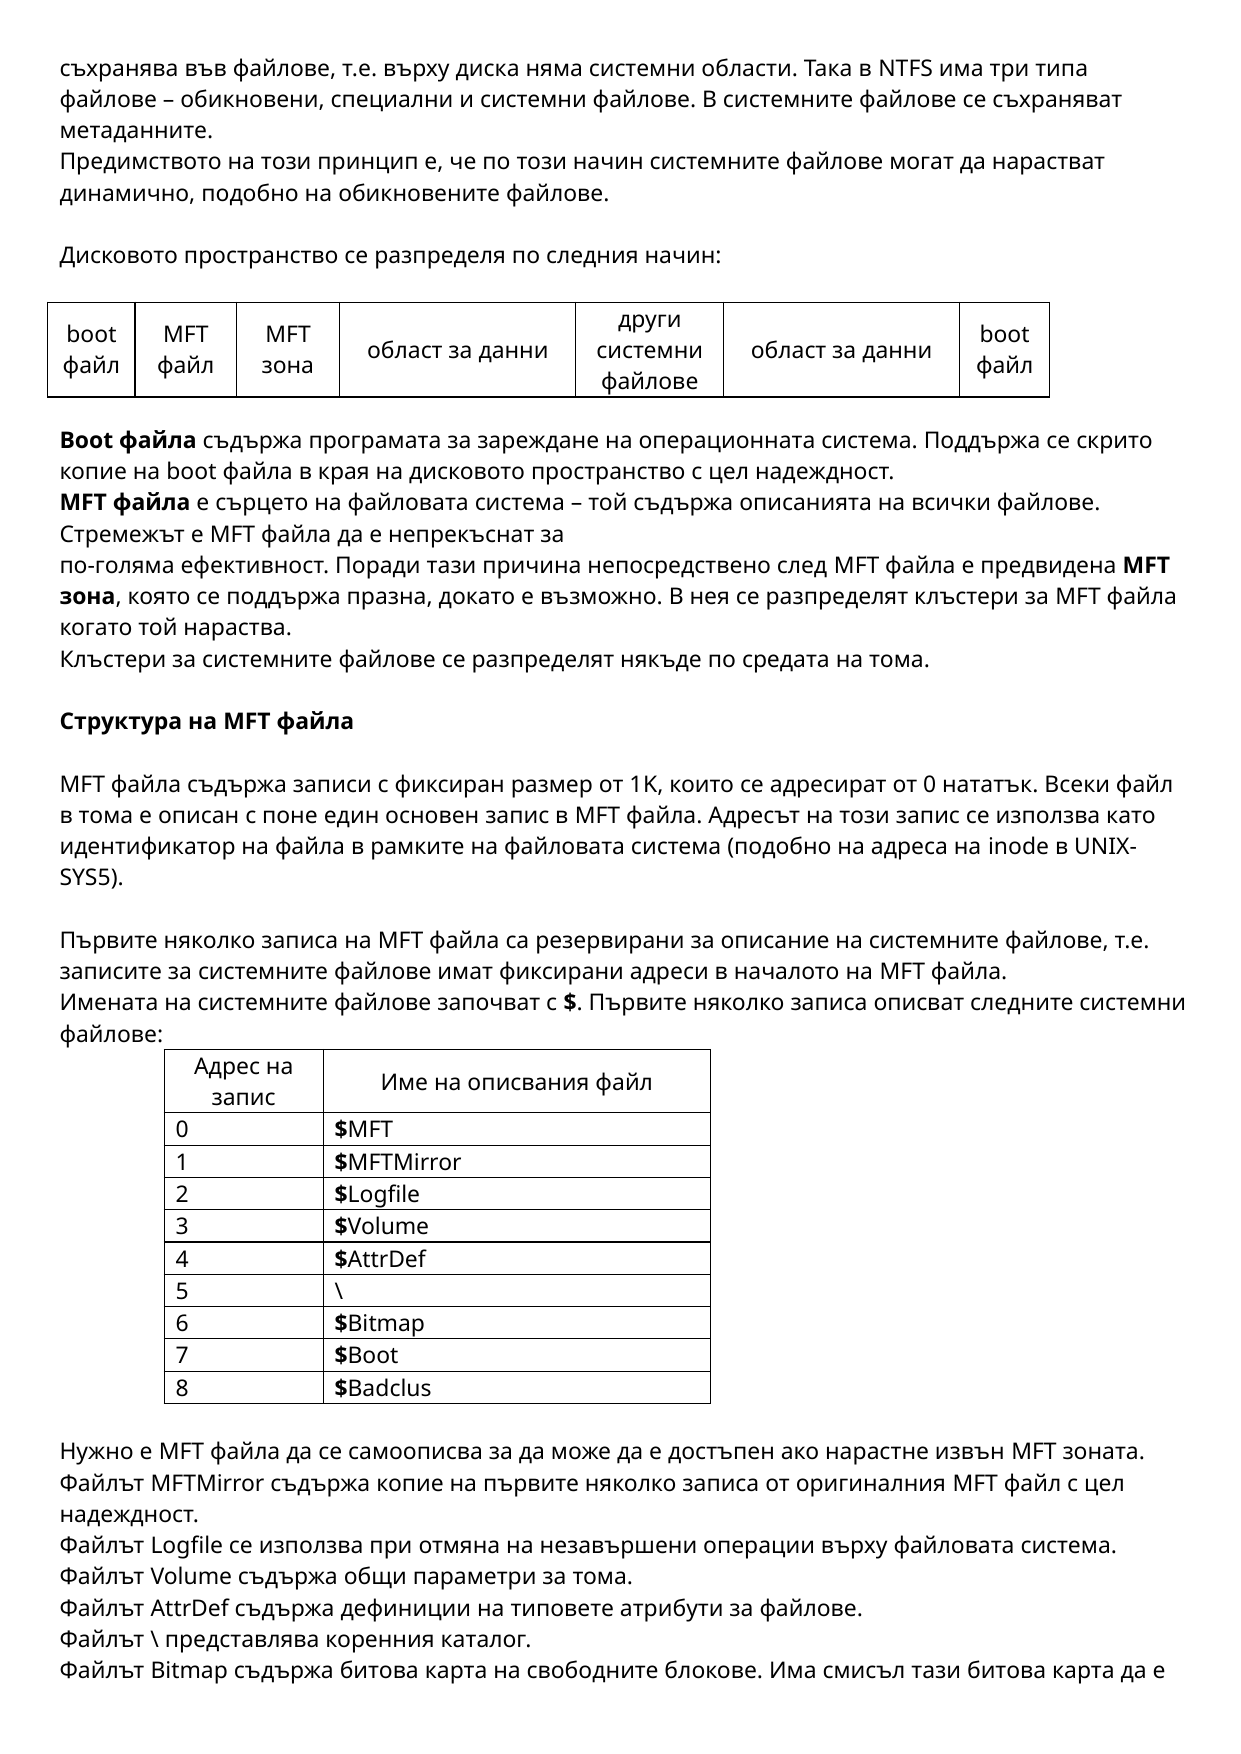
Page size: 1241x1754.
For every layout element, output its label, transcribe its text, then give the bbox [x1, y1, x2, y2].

table_cell 7 [165, 1339, 323, 1371]
table_header област за данни [724, 303, 959, 396]
table_cell 5 [165, 1275, 323, 1306]
table_cell $MFT [324, 1113, 710, 1144]
table_cell $Bitmap [324, 1307, 710, 1338]
text Файлът AttrDef съдържа дефиниции на типовете атрибути за файлове. [59, 1591, 1191, 1623]
table_header MFT файл [136, 303, 236, 396]
table_cell $Volume [324, 1210, 710, 1241]
table_header Адрес на запис [165, 1050, 323, 1112]
table_cell $Logfile [324, 1178, 710, 1209]
text Дисковото пространство се разпределя по следния начин: [59, 239, 1191, 270]
table_header boot файл [960, 303, 1049, 396]
table_cell 8 [165, 1372, 323, 1403]
table_cell 6 [165, 1307, 323, 1338]
table_cell $Boot [324, 1339, 710, 1371]
text MFT файла съдържа записи с фиксиран размер от 1K, които се адресират от 0 нататък. Всеки файл в тома е описан с поне един основен запис в MFT файла. Адресът на този запис се използва като идентификатор на файла в рамките на файловата система (подобно на адреса на inode в UNIX-SYS5). [59, 767, 1191, 892]
text Клъстери за системните файлове се разпределят някъде по средата на тома. [59, 642, 1191, 674]
text Файлът Volume съдържа общи параметри за тома. [59, 1560, 1191, 1591]
table_cell \ [324, 1275, 710, 1306]
table_cell 0 [165, 1113, 323, 1144]
text съхранява във файлове, т.е. върху диска няма системни области. Така в NTFS има три типа файлове – обикновени, специални и системни файлове. В системните файлове се съхраняват метаданните. [59, 52, 1191, 145]
table_header Име на описвания файл [324, 1050, 710, 1112]
table_cell 2 [165, 1178, 323, 1209]
table_header други системни файлове [576, 303, 723, 396]
text Имената на системните файлове започват с $. Първите няколко записа описват следните системни файлове: [59, 986, 1191, 1049]
table_cell 1 [165, 1146, 323, 1177]
table_header MFT зона [237, 303, 339, 396]
text Първите няколко записа на MFT файла са резервирани за описание на системните файлове, т.е. записите за системните файлове имат фиксирани адреси в началото на MFT файла. [59, 924, 1191, 986]
text Файлът Bitmap съдържа битова карта на свободните блокове. Има смисъл тази битова карта да е [59, 1654, 1191, 1685]
text Нужно е MFT файла да се самоописва за да може да е достъпен ако нарастне извън MFT зоната. [59, 1435, 1191, 1466]
table_cell 3 [165, 1210, 323, 1241]
text по-голяма ефективност. Поради тази причина непосредствено след MFT файла е предвидена MFT зона, която се поддържа празна, докато е възможно. В нея се разпределят клъстери за MFT файла когато той нараства. [59, 549, 1191, 642]
text MFT файла е сърцето на файловата система – той съдържа описанията на всички файлове. Стремежът е MFT файла да е непрекъснат за [59, 486, 1191, 549]
text Файлът \ представлява коренния каталог. [59, 1623, 1191, 1654]
table_cell 4 [165, 1243, 323, 1274]
text Файлът Logfile се използва при отмяна на незавършени операции върху файловата система. [59, 1529, 1191, 1560]
table_header област за данни [340, 303, 575, 396]
table_cell $AttrDef [324, 1243, 710, 1274]
table_header boot файл [48, 303, 134, 396]
table_cell $Badclus [324, 1372, 710, 1403]
text Файлът MFTMirror съдържа копие на първите няколко записа от оригиналния MFT файл с цел надеждност. [59, 1466, 1191, 1529]
text Boot файла съдържа програмата за зареждане на операционната система. Поддържа се скрито копие на boot файла в края на дисковото пространство с цел надеждност. [59, 424, 1191, 486]
text Структура на MFT файла [59, 705, 1191, 736]
text Предимството на този принцип е, че по този начин системните файлове могат да нарастват динамично, подобно на обикновените файлове. [59, 145, 1191, 208]
table_cell $MFTMirror [324, 1146, 710, 1177]
